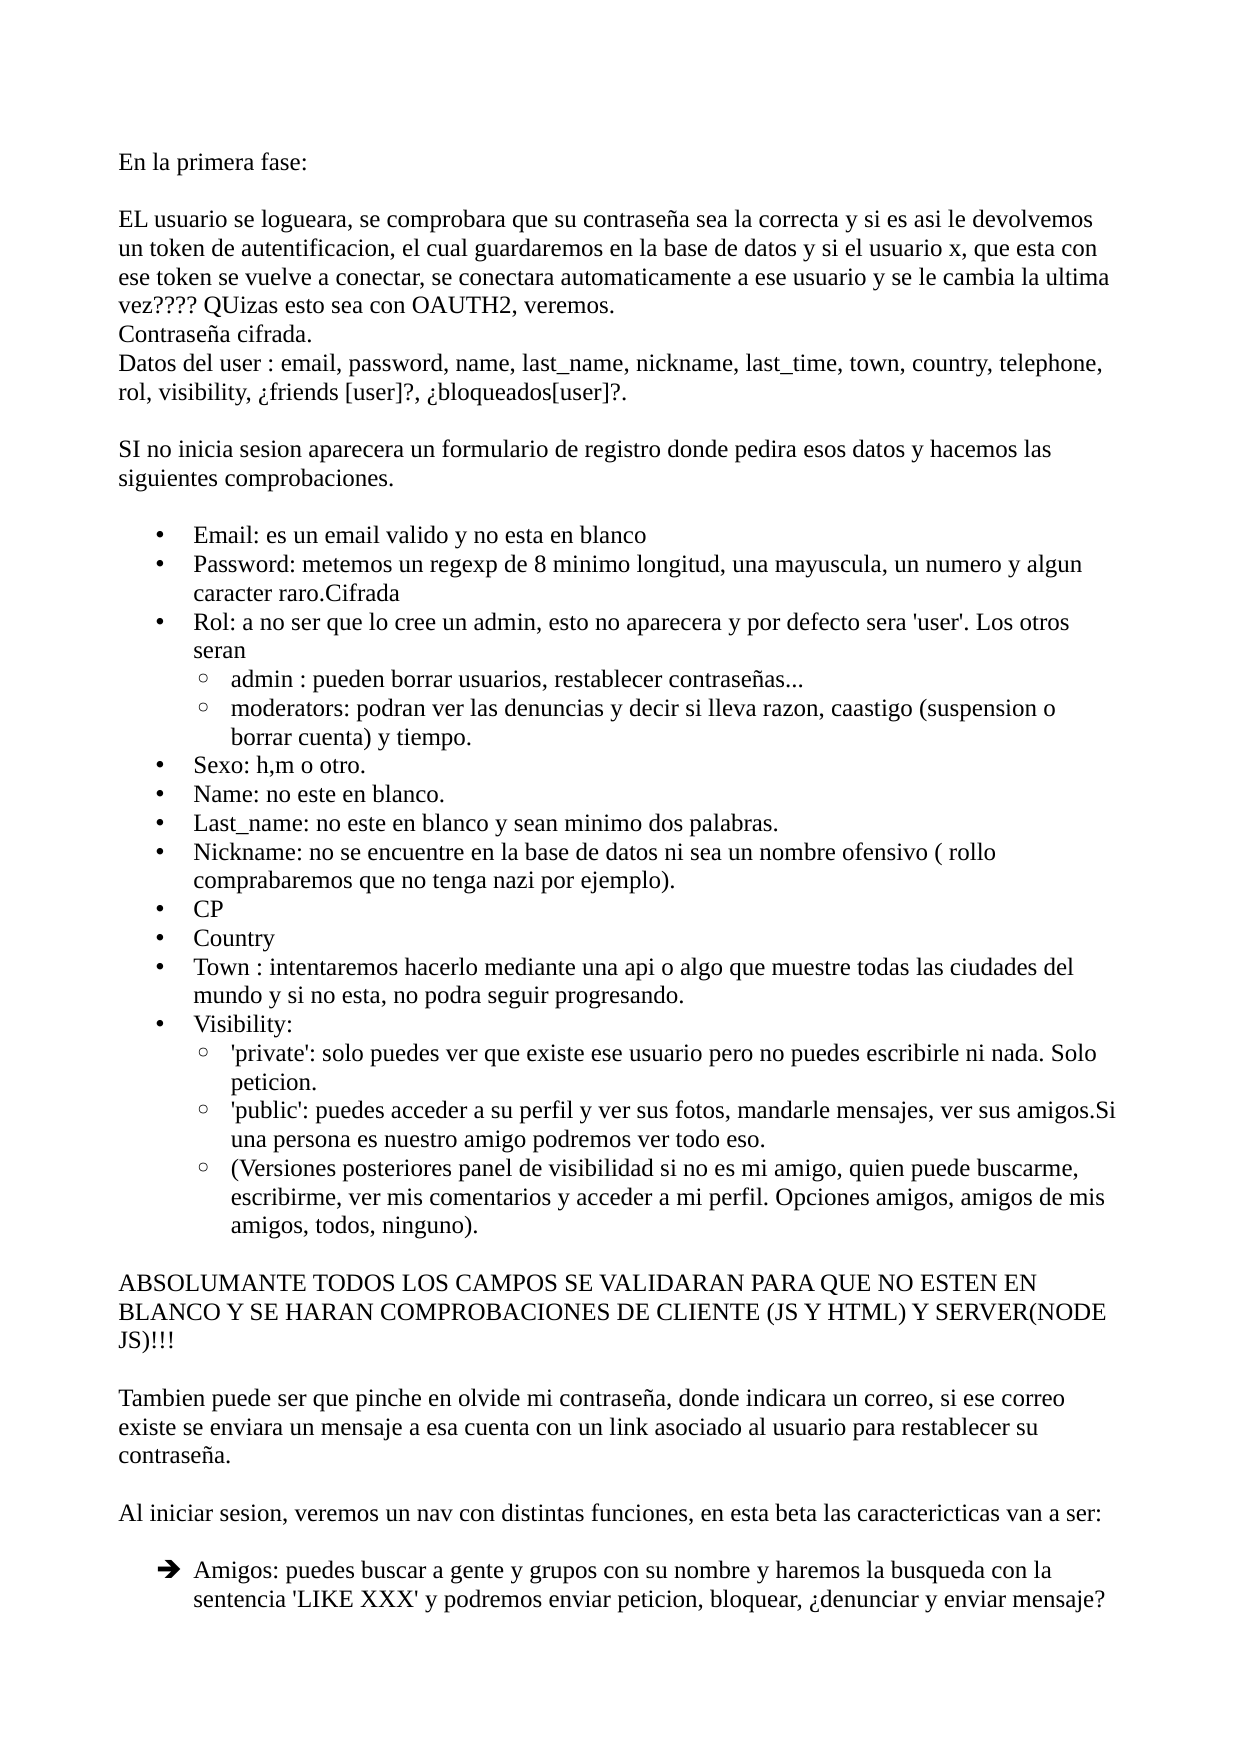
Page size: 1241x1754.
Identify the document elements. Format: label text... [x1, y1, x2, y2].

list Last_name: no este en blanco y sean minimo dos palabras. [156, 808, 1122, 837]
text Datos del user : email, password, name, last_name, nickname, last_time, town, country, telephone, rol, visibility, ¿friends [user]?, ¿bloqueados[user]?. [118, 348, 1122, 406]
list moderators: podran ver las denuncias y decir si lleva razon, caastigo (suspension o borrar cuenta) y tiempo. [193, 693, 1122, 751]
text Al iniciar sesion, veremos un nav con distintas funciones, en esta beta las caractericticas van a ser: [118, 1498, 1122, 1527]
text ABSOLUMANTE TODOS LOS CAMPOS SE VALIDARAN PARA QUE NO ESTEN EN BLANCO Y SE HARAN COMPROBACIONES DE CLIENTE (JS Y HTML) Y SERVER(NODE JS)!!! [118, 1268, 1122, 1354]
text En la primera fase: [118, 147, 1122, 176]
list 'public': puedes acceder a su perfil y ver sus fotos, mandarle mensajes, ver sus amigos.Si una persona es nuestro amigo podremos ver todo eso. [193, 1096, 1122, 1153]
list Password: metemos un regexp de 8 minimo longitud, una mayuscula, un numero y algun caracter raro.Cifrada [156, 549, 1122, 607]
list Town : intentaremos hacerlo mediante una api o algo que muestre todas las ciudades del mundo y si no esta, no podra seguir progresando. [156, 952, 1122, 1009]
list Country [156, 923, 1122, 952]
text SI no inicia sesion aparecera un formulario de registro donde pedira esos datos y hacemos las siguientes comprobaciones. [118, 434, 1122, 492]
list Nickname: no se encuentre en la base de datos ni sea un nombre ofensivo ( rollo comprabaremos que no tenga nazi por ejemplo). [156, 837, 1122, 894]
list Sexo: h,m o otro. [156, 751, 1122, 779]
text Tambien puede ser que pinche en olvide mi contraseña, donde indicara un correo, si ese correo existe se enviara un mensaje a esa cuenta con un link asociado al usuario para restablecer su contraseña. [118, 1383, 1122, 1469]
list Rol: a no ser que lo cree un admin, esto no aparecera y por defecto sera 'user'. Los otros seran [156, 607, 1122, 664]
list Email: es un email valido y no esta en blanco [156, 521, 1122, 549]
list admin : pueden borrar usuarios, restablecer contraseñas... [193, 664, 1122, 693]
list Visibility: [156, 1009, 1122, 1038]
list 'private': solo puedes ver que existe ese usuario pero no puedes escribirle ni nada. Solo peticion. [193, 1038, 1122, 1096]
text EL usuario se logueara, se comprobara que su contraseña sea la correcta y si es asi le devolvemos un token de autentificacion, el cual guardaremos en la base de datos y si el usuario x, que esta con ese token se vuelve a conectar, se conectara automaticamente a ese usuario y se le cambia la ultima vez???? QUizas esto sea con OAUTH2, veremos. [118, 204, 1122, 319]
list (Versiones posteriores panel de visibilidad si no es mi amigo, quien puede buscarme, escribirme, ver mis comentarios y acceder a mi perfil. Opciones amigos, amigos de mis amigos, todos, ninguno). [193, 1153, 1122, 1239]
list Amigos: puedes buscar a gente y grupos con su nombre y haremos la busqueda con la sentencia 'LIKE XXX' y podremos enviar peticion, bloquear, ¿denunciar y enviar mensaje? [156, 1556, 1122, 1613]
text Contraseña cifrada. [118, 319, 1122, 348]
list CP [156, 894, 1122, 923]
list Name: no este en blanco. [156, 779, 1122, 808]
